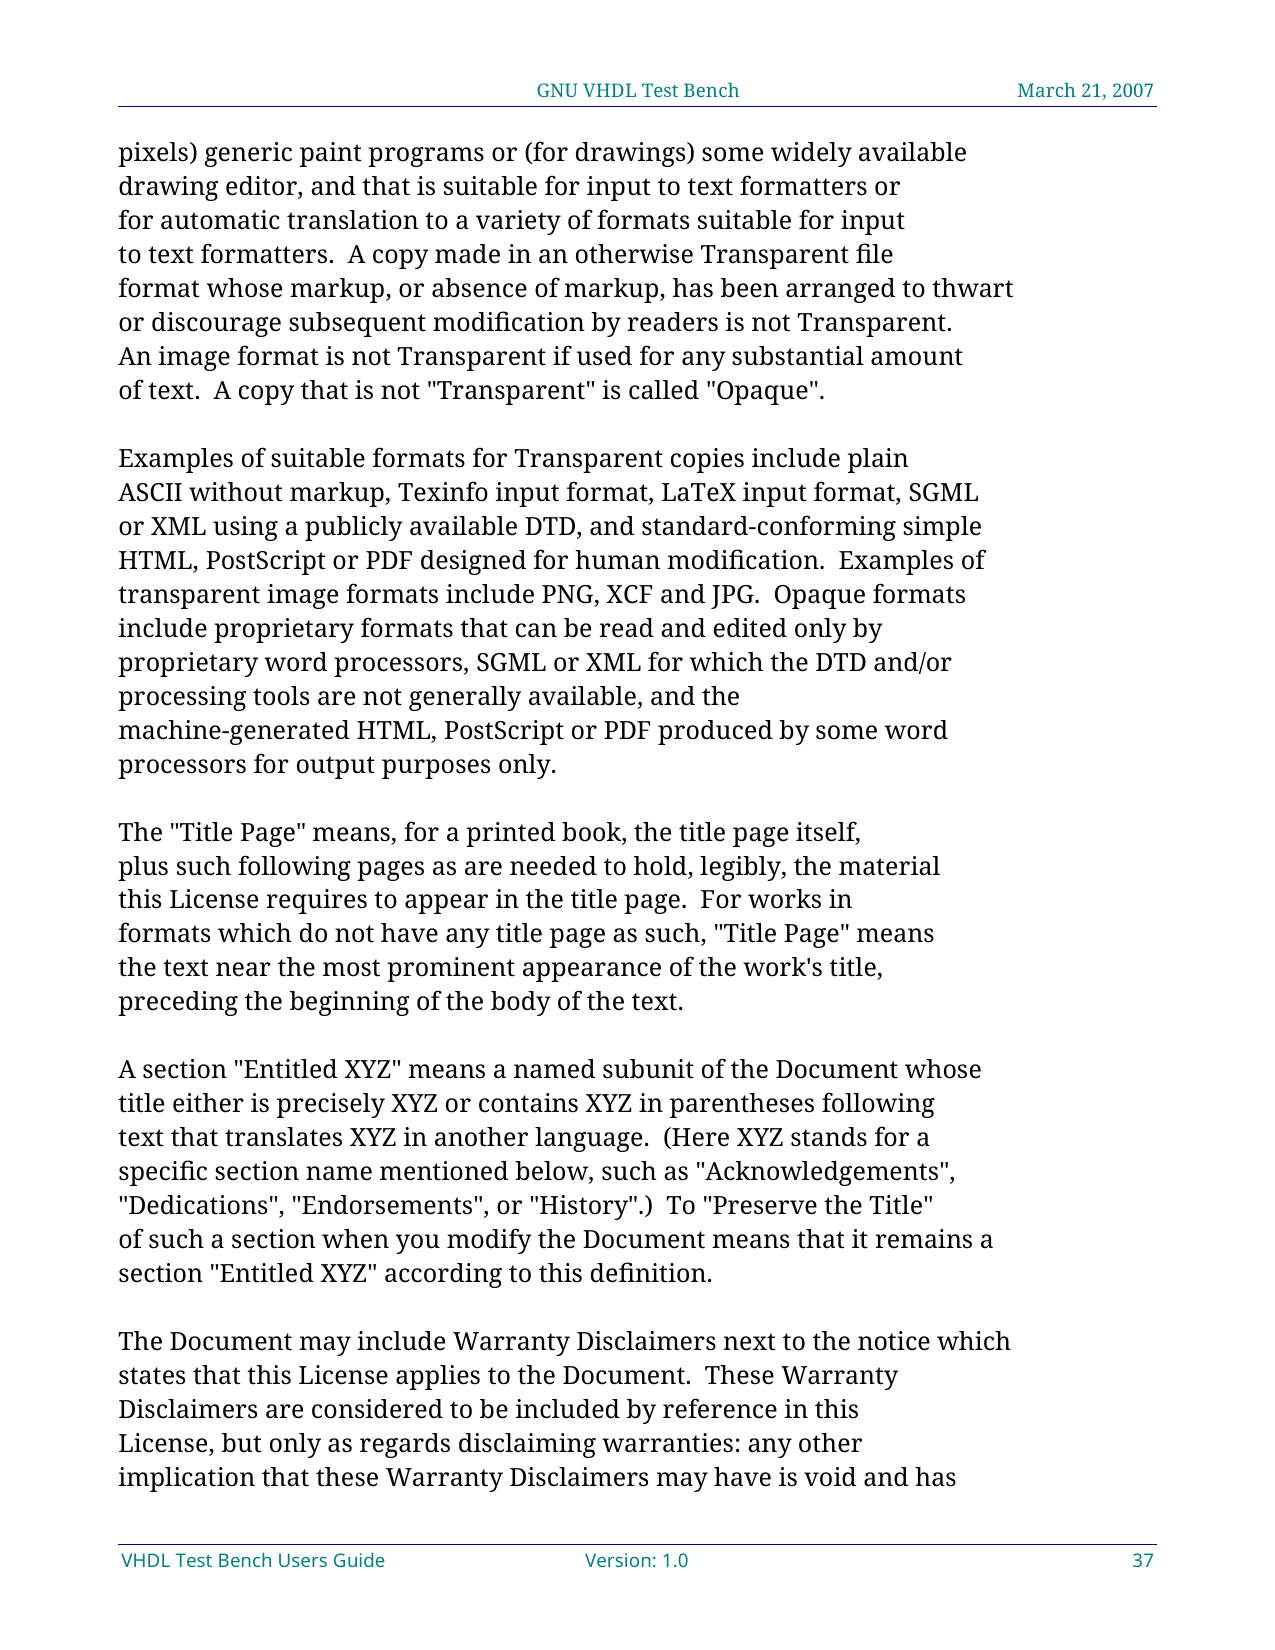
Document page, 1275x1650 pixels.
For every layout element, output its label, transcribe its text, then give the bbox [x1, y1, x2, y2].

text ASCII without markup, Texinfo input format, LaTeX input format, SGML [118, 475, 1157, 509]
text transparent image formats include PNG, XCF and JPG. Opaque formats [118, 577, 1157, 611]
text Examples of suitable formats for Transparent copies include plain [118, 441, 1157, 475]
text states that this License applies to the Document. These Warranty [118, 1358, 1157, 1392]
text implication that these Warranty Disclaimers may have is void and has [118, 1460, 1157, 1494]
text title either is precisely XYZ or contains XYZ in parentheses following [118, 1086, 1157, 1120]
text this License requires to appear in the title page. For works in [118, 882, 1157, 916]
text An image format is not Transparent if used for any substantial amount [118, 339, 1157, 373]
text format whose markup, or absence of markup, has been arranged to thwart [118, 271, 1157, 305]
text of such a section when you modify the Document means that it remains a [118, 1222, 1157, 1256]
text proprietary word processors, SGML or XML for which the DTD and/or [118, 645, 1157, 679]
text Disclaimers are considered to be included by reference in this [118, 1392, 1157, 1426]
text HTML, PostScript or PDF designed for human modification. Examples of [118, 543, 1157, 577]
text "Dedications", "Endorsements", or "History".) To "Preserve the Title" [118, 1188, 1157, 1222]
text or discourage subsequent modification by readers is not Transparent. [118, 305, 1157, 339]
text to text formatters. A copy made in an otherwise Transparent file [118, 237, 1157, 271]
text drawing editor, and that is suitable for input to text formatters or [118, 169, 1157, 203]
text pixels) generic paint programs or (for drawings) some widely available [118, 135, 1157, 169]
text the text near the most prominent appearance of the work's title, [118, 950, 1157, 984]
text section "Entitled XYZ" according to this definition. [118, 1256, 1157, 1290]
text formats which do not have any title page as such, "Title Page" means [118, 916, 1157, 950]
text License, but only as regards disclaiming warranties: any other [118, 1426, 1157, 1460]
text preceding the beginning of the body of the text. [118, 984, 1157, 1018]
text processors for output purposes only. [118, 747, 1157, 781]
text The Document may include Warranty Disclaimers next to the notice which [118, 1324, 1157, 1358]
text plus such following pages as are needed to hold, legibly, the material [118, 848, 1157, 882]
text or XML using a publicly available DTD, and standard-conforming simple [118, 509, 1157, 543]
text include proprietary formats that can be read and edited only by [118, 611, 1157, 645]
text for automatic translation to a variety of formats suitable for input [118, 203, 1157, 237]
text A section "Entitled XYZ" means a named subunit of the Document whose [118, 1052, 1157, 1086]
text machine-generated HTML, PostScript or PDF produced by some word [118, 713, 1157, 747]
text The "Title Page" means, for a printed book, the title page itself, [118, 814, 1157, 848]
text processing tools are not generally available, and the [118, 679, 1157, 713]
text of text. A copy that is not "Transparent" is called "Opaque". [118, 373, 1157, 407]
text text that translates XYZ in another language. (Here XYZ stands for a [118, 1120, 1157, 1154]
text specific section name mentioned below, such as "Acknowledgements", [118, 1154, 1157, 1188]
